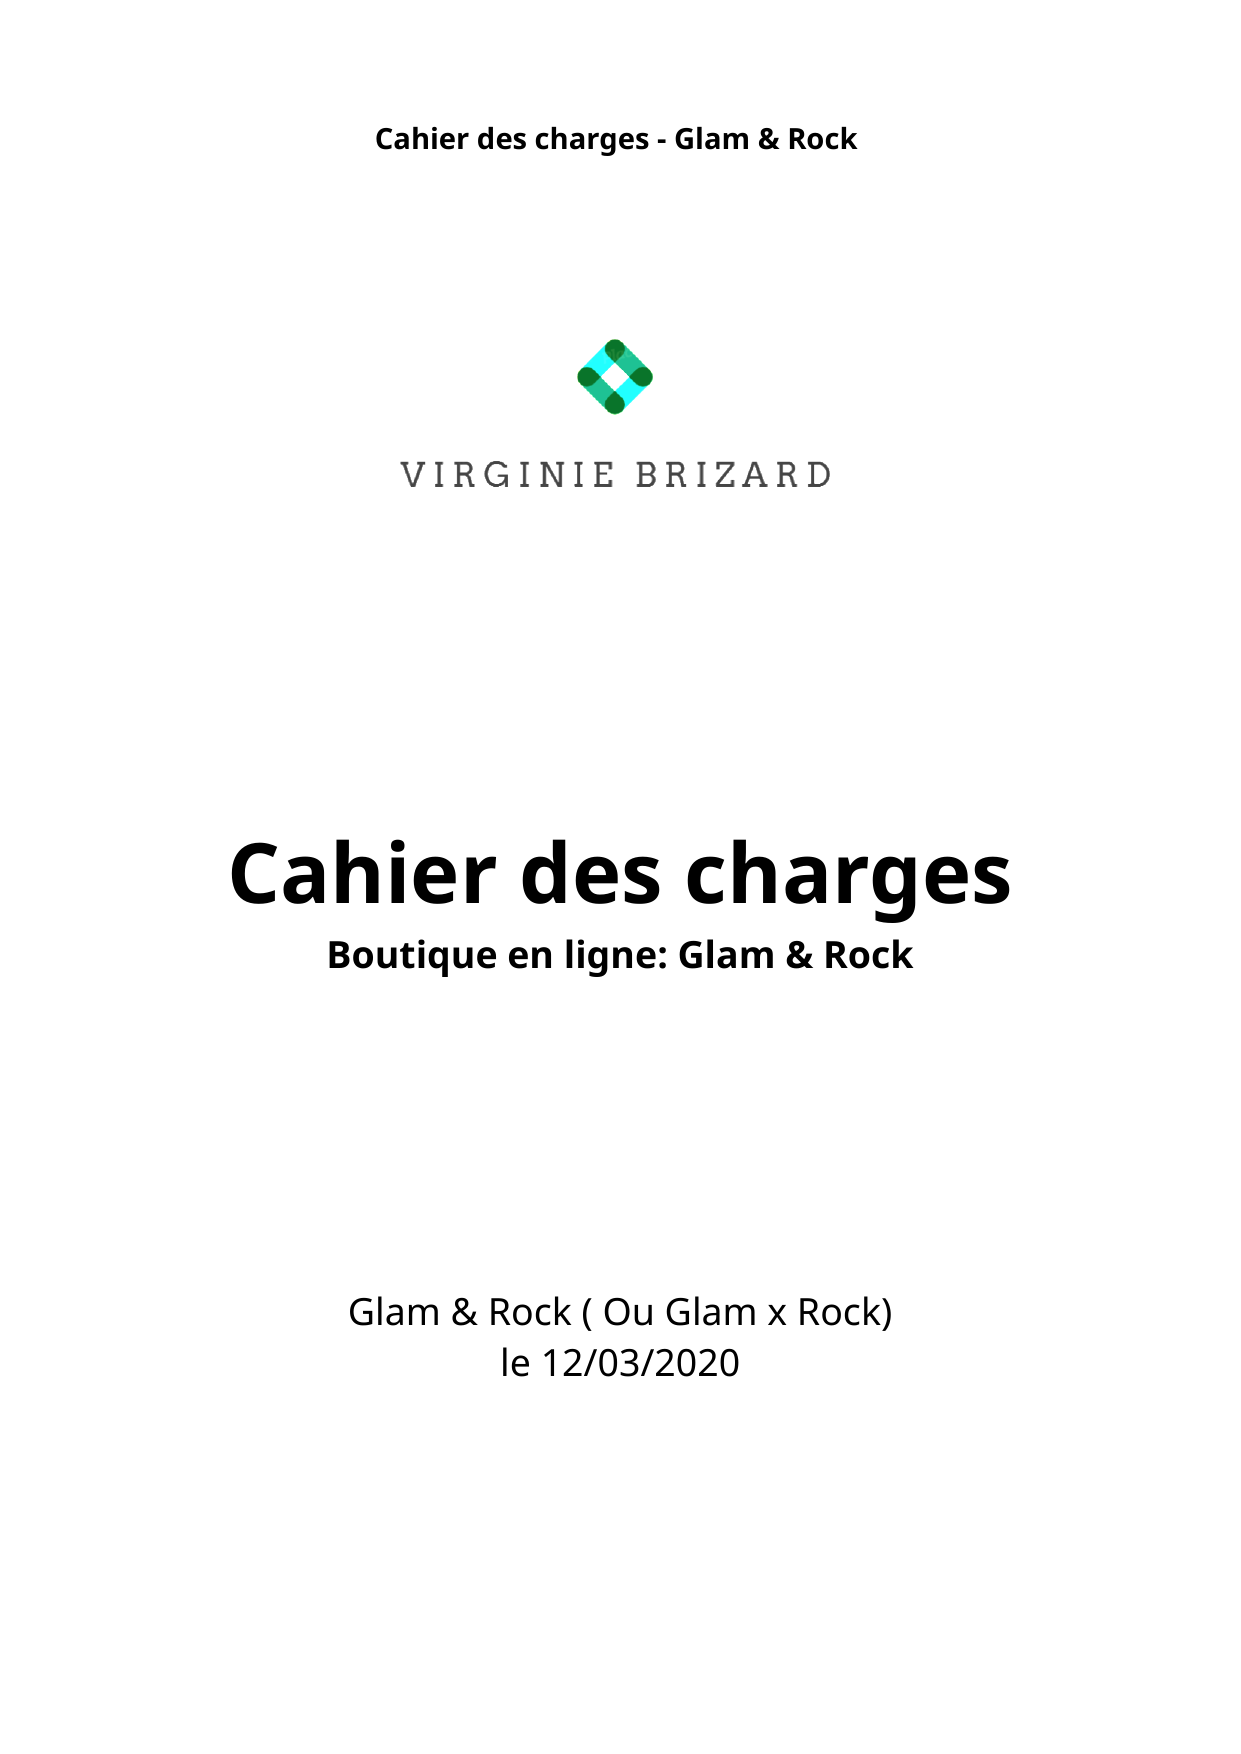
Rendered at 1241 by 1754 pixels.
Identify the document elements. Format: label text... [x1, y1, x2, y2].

picture [338, 276, 902, 537]
text le 12/03/2020 [118, 1337, 1122, 1388]
text Boutique en ligne: Glam & Rock [118, 928, 1122, 979]
text Cahier des charges - Glam & Rock [118, 118, 1122, 158]
text Cahier des charges [118, 815, 1122, 928]
text Glam & Rock ( Ou Glam x Rock) [118, 1286, 1122, 1337]
